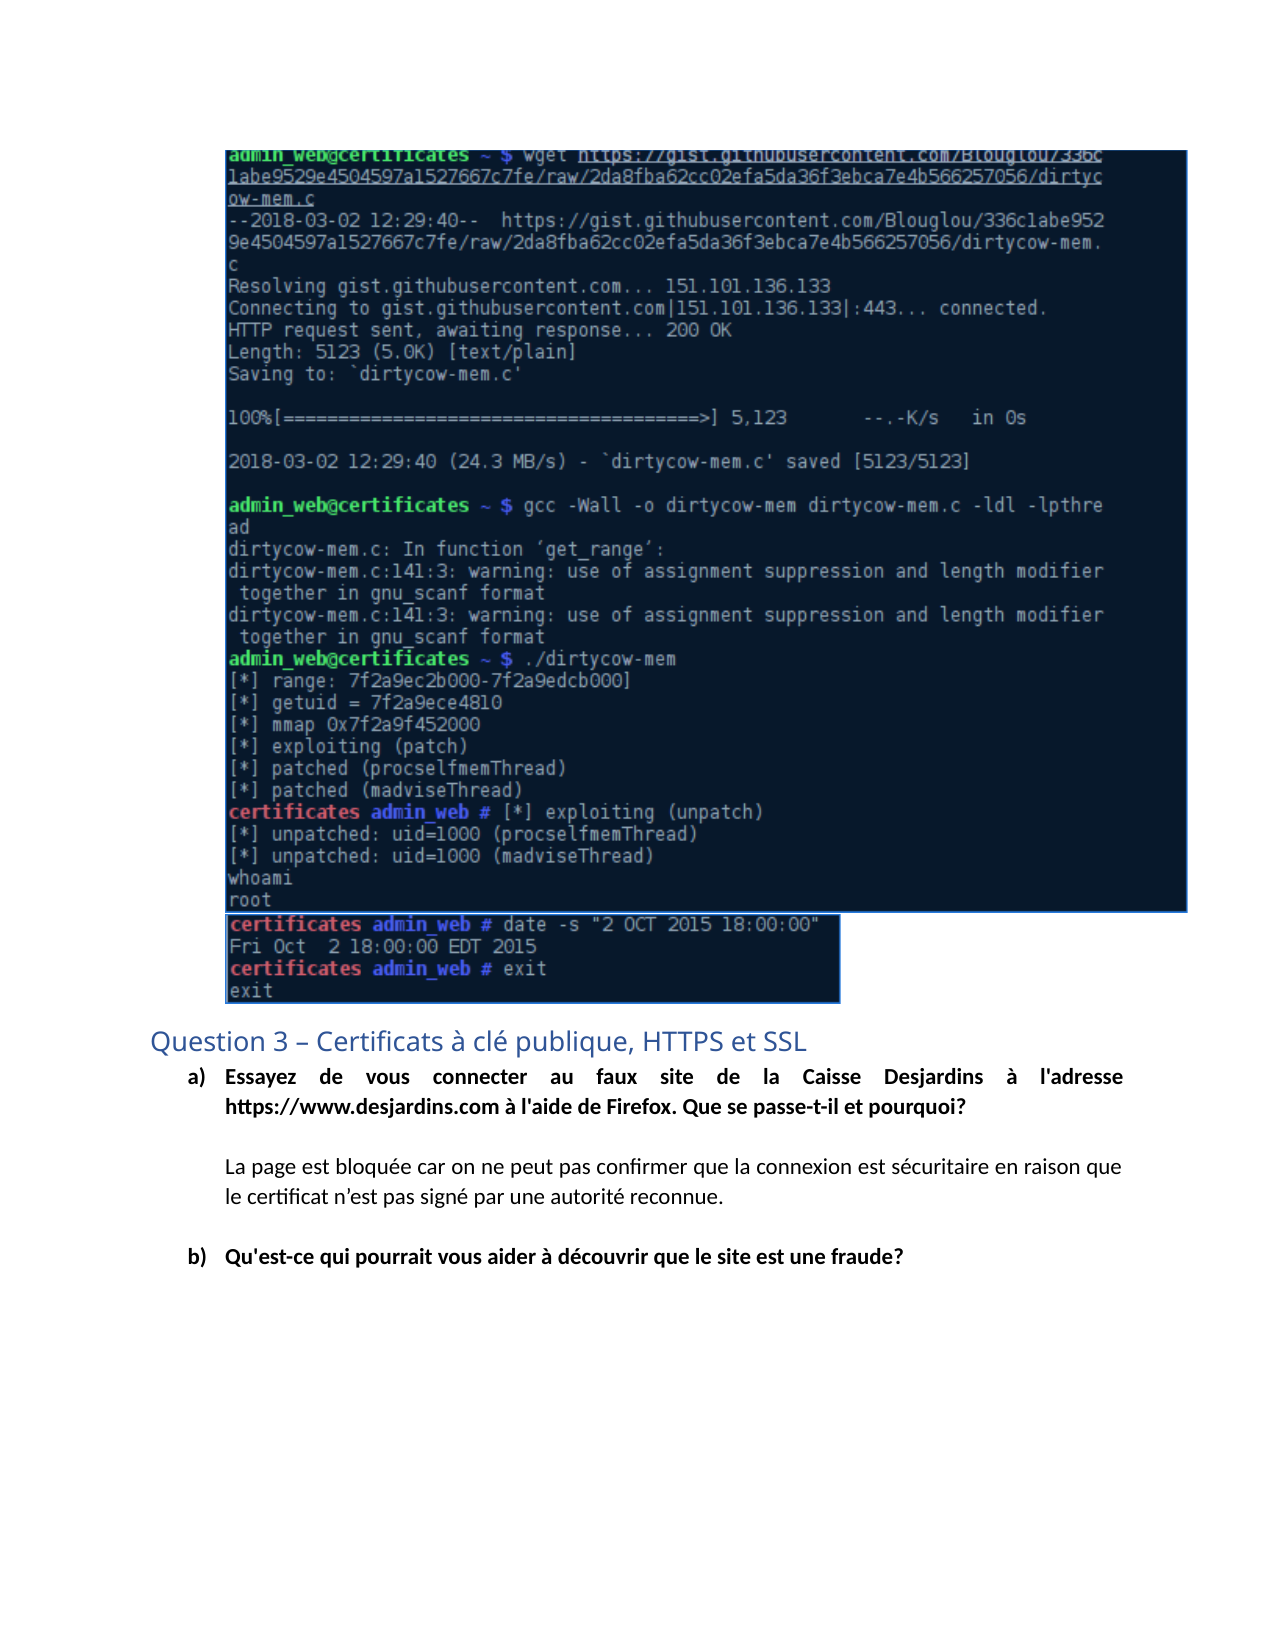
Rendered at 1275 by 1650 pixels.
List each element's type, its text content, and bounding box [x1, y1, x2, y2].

list La page est bloquée car on ne peut pas confirmer que la connexion est sécuritaire en raison que le certificat n’est pas signé par une autorité reconnue. [225, 1152, 1125, 1210]
subtitle Question 3 – Certificats à clé publique, HTTPS et SSL [150, 1022, 1125, 1059]
list Qu'est-ce qui pourrait vous aider à découvrir que le site est une fraude? [187, 1242, 1125, 1271]
picture [225, 150, 1188, 913]
list Essayez de vous connecter au faux site de la Caisse Desjardins à l'adresse https://www.desjardins.com à l'aide de Firefox. Que se passe-t-il et pourquoi? [187, 1062, 1125, 1120]
picture [225, 914, 841, 1004]
